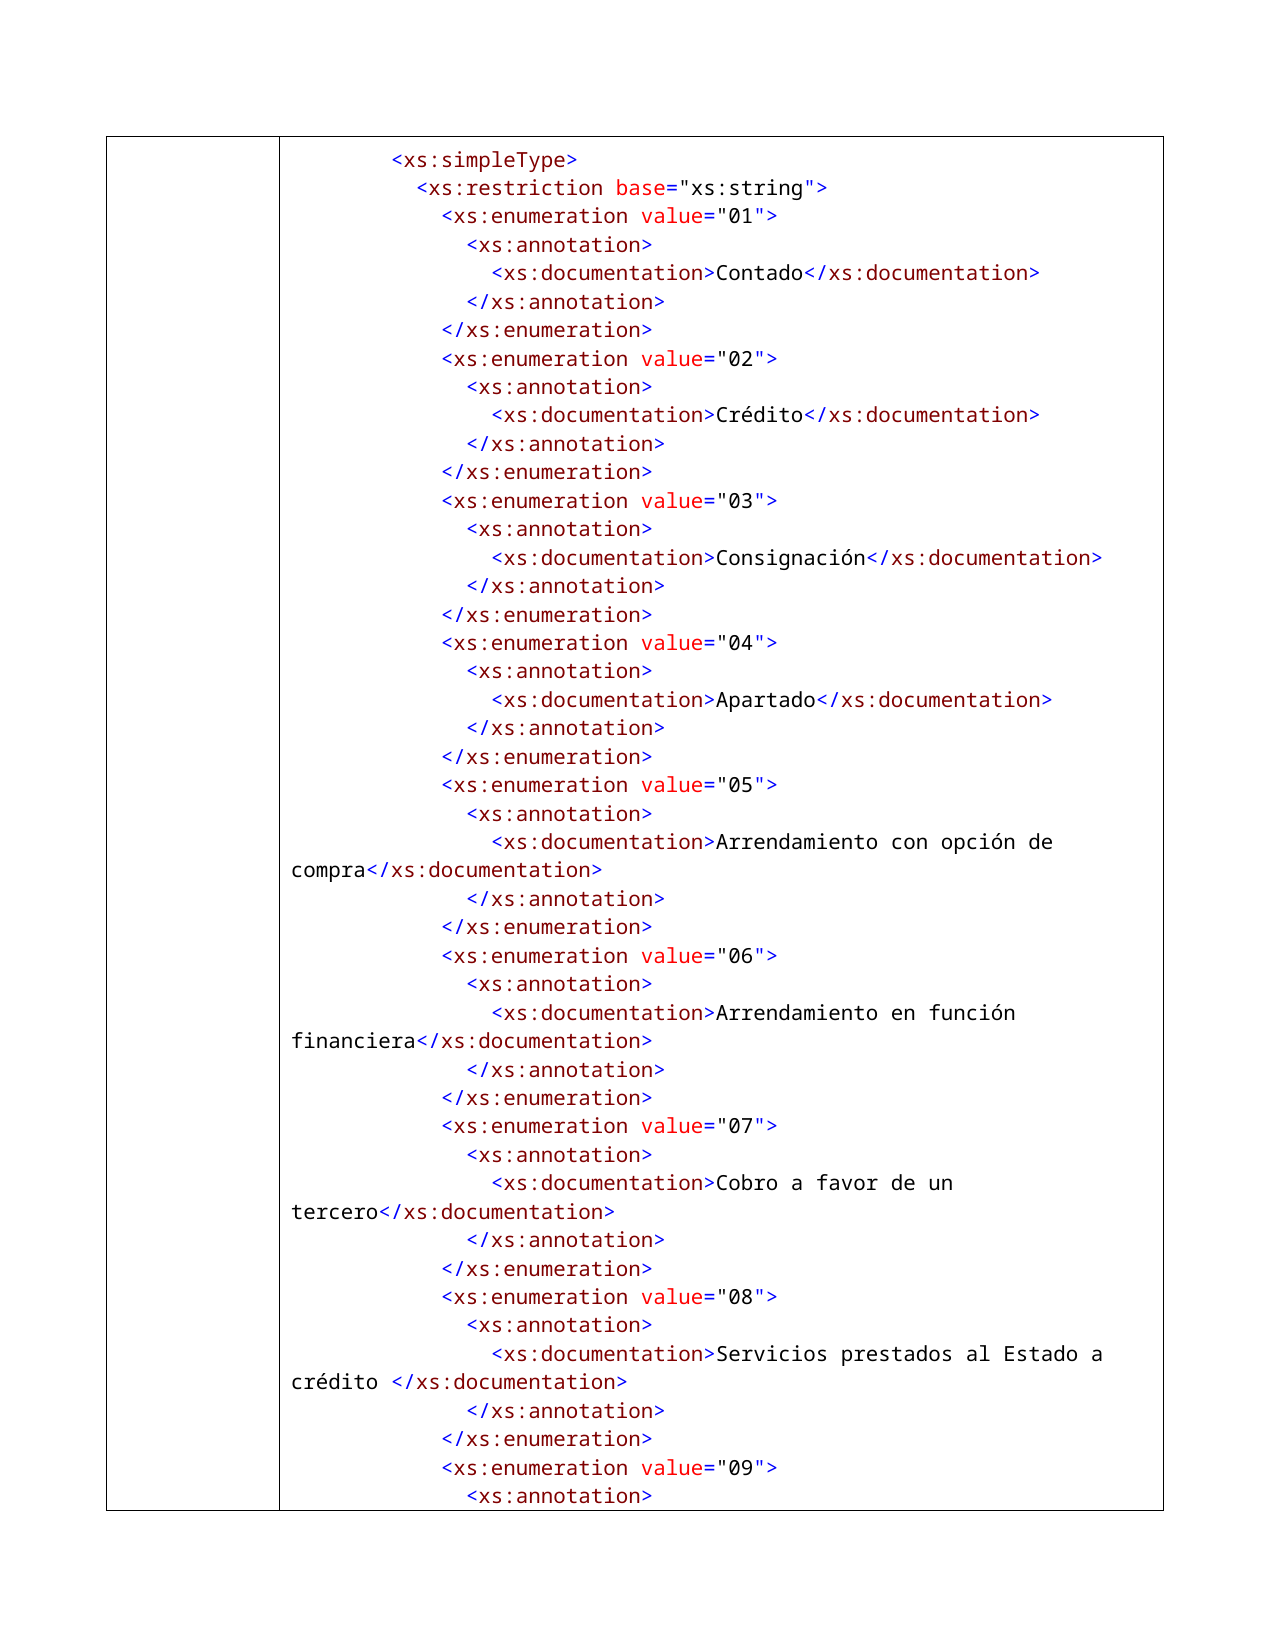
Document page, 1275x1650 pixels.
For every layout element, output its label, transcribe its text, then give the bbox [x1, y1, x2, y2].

table_cell [107, 137, 279, 1510]
table_cell <xs:simpleType> <xs:restriction base="xs:string"> <xs:enumeration value="01"> <xs:annotation> <xs:documentation>Contado</xs:documentation> </xs:annotation> </xs:enumeration> <xs:enumeration value="02"> <xs:annotation> <xs:documentation>Crédito</xs:documentation> </xs:annotation> </xs:enumeration> <xs:enumeration value="03"> <xs:annotation> <xs:documentation>Consignación</xs:documentation> </xs:annotation> </xs:enumeration> <xs:enumeration value="04"> <xs:annotation> <xs:documentation>Apartado</xs:documentation> </xs:annotation> </xs:enumeration> <xs:enumeration value="05"> <xs:annotation> <xs:documentation>Arrendamiento con opción de compra</xs:documentation> </xs:annotation> </xs:enumeration> <xs:enumeration value="06"> <xs:annotation> <xs:documentation>Arrendamiento en función financiera</xs:documentation> </xs:annotation> </xs:enumeration> <xs:enumeration value="07"> <xs:annotation> <xs:documentation>Cobro a favor de un tercero</xs:documentation> </xs:annotation> </xs:enumeration> <xs:enumeration value="08"> <xs:annotation> <xs:documentation>Servicios prestados al Estado a crédito </xs:documentation> </xs:annotation> </xs:enumeration> <xs:enumeration value="09"> <xs:annotation> [280, 137, 1163, 1510]
